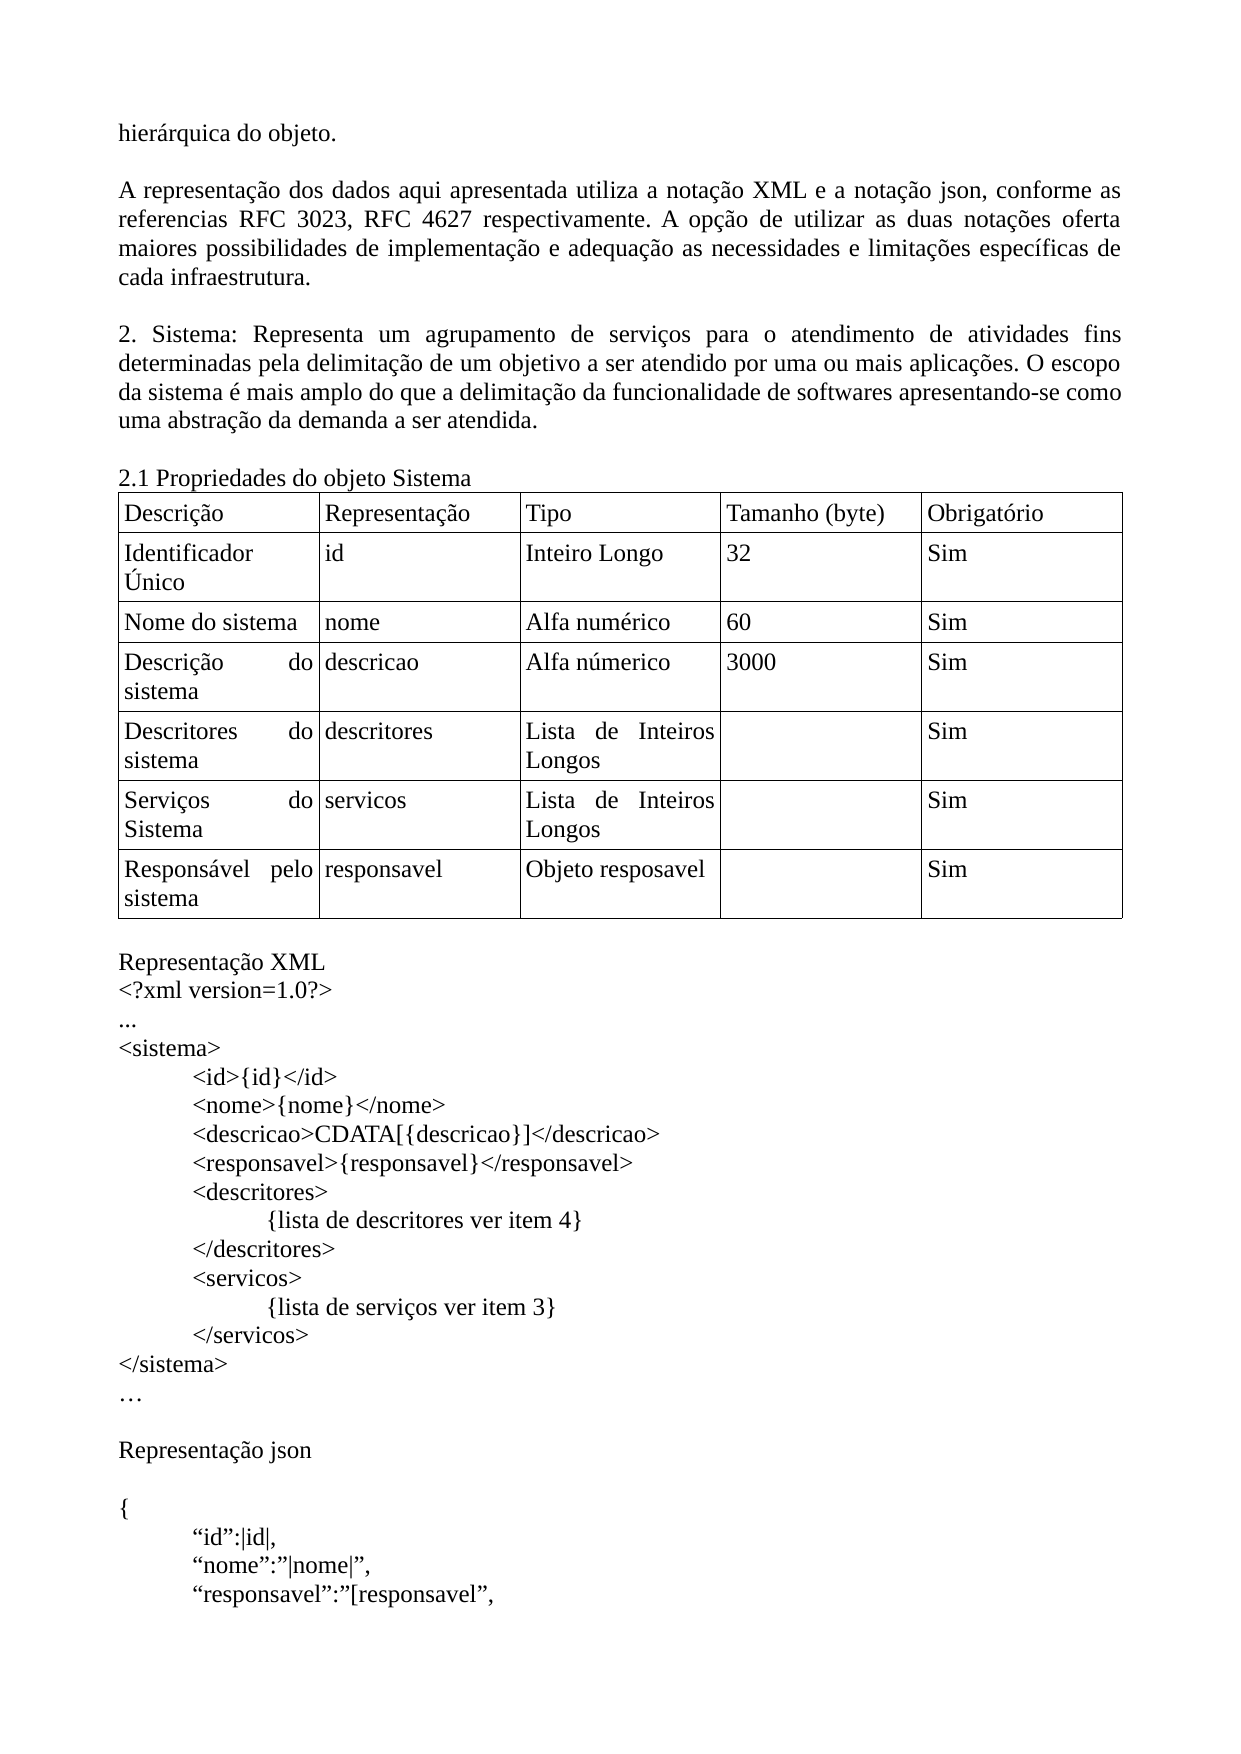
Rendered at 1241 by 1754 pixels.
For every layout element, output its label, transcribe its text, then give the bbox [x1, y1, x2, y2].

text <descricao>CDATA[{descricao}]</descricao> [118, 1119, 1122, 1148]
text </descritores> [118, 1234, 1122, 1263]
table_cell 32 [721, 533, 921, 601]
text </servicos> [118, 1320, 1122, 1349]
table_cell nome [320, 602, 520, 642]
table_cell Sim [922, 533, 1122, 601]
text 2. Sistema: Representa um agrupamento de serviços para o atendimento de atividades fins determinadas pela delimitação de um objetivo a ser atendido por uma ou mais aplicações. O escopo da sistema é mais amplo do que a delimitação da funcionalidade de softwares apresentando-se como uma abstração da demanda a ser atendida. [118, 319, 1122, 434]
table_cell Objeto resposavel [521, 850, 720, 918]
table_cell Sim [922, 643, 1122, 711]
table_cell servicos [320, 781, 520, 849]
text </sistema> [118, 1349, 1122, 1378]
table_cell 60 [721, 602, 921, 642]
table_cell Descrição do sistema [119, 643, 319, 711]
table_cell Identificador Único [119, 533, 319, 601]
table_cell Serviços do Sistema [119, 781, 319, 849]
table_cell Sim [922, 602, 1122, 642]
table_cell Alfa numérico [521, 602, 720, 642]
text “id”:|id|, [118, 1522, 1122, 1550]
text <id>{id}</id> [118, 1062, 1122, 1090]
table_cell Nome do sistema [119, 602, 319, 642]
table_header Tipo [521, 493, 720, 532]
text {lista de serviços ver item 3} [118, 1292, 1122, 1320]
text Representação json [118, 1435, 1122, 1464]
table_cell [721, 781, 921, 849]
text <sistema> [118, 1033, 1122, 1062]
text Representação XML [118, 947, 1122, 975]
text <responsavel>{responsavel}</responsavel> [118, 1148, 1122, 1177]
text {lista de descritores ver item 4} [118, 1205, 1122, 1234]
text … [118, 1378, 1122, 1407]
table_header Tamanho (byte) [721, 493, 921, 532]
table_cell descricao [320, 643, 520, 711]
text hierárquica do objeto. [118, 118, 1122, 147]
table_cell Lista de Inteiros Longos [521, 781, 720, 849]
table_header Descrição [119, 493, 319, 532]
text <nome>{nome}</nome> [118, 1090, 1122, 1119]
text “responsavel”:”[responsavel”, [118, 1579, 1122, 1608]
text <?xml version=1.0?> [118, 975, 1122, 1004]
table_cell Inteiro Longo [521, 533, 720, 601]
table_cell [721, 850, 921, 918]
text 2.1 Propriedades do objeto Sistema [118, 463, 1122, 492]
table_cell Responsável pelo sistema [119, 850, 319, 918]
text <descritores> [118, 1177, 1122, 1205]
table_cell 3000 [721, 643, 921, 711]
table_cell Sim [922, 781, 1122, 849]
text { [118, 1493, 1122, 1522]
text ... [118, 1004, 1122, 1033]
table_cell descritores [320, 712, 520, 780]
table_cell responsavel [320, 850, 520, 918]
table_cell id [320, 533, 520, 601]
text <servicos> [118, 1263, 1122, 1292]
text A representação dos dados aqui apresentada utiliza a notação XML e a notação json, conforme as referencias RFC 3023, RFC 4627 respectivamente. A opção de utilizar as duas notações oferta maiores possibilidades de implementação e adequação as necessidades e limitações específicas de cada infraestrutura. [118, 176, 1122, 291]
table_cell [721, 712, 921, 780]
table_header Obrigatório [922, 493, 1122, 532]
table_cell Descritores do sistema [119, 712, 319, 780]
table_cell Sim [922, 712, 1122, 780]
table_cell Sim [922, 850, 1122, 918]
text “nome”:”|nome|”, [118, 1550, 1122, 1579]
table_header Representação [320, 493, 520, 532]
table_cell Alfa númerico [521, 643, 720, 711]
table_cell Lista de Inteiros Longos [521, 712, 720, 780]
